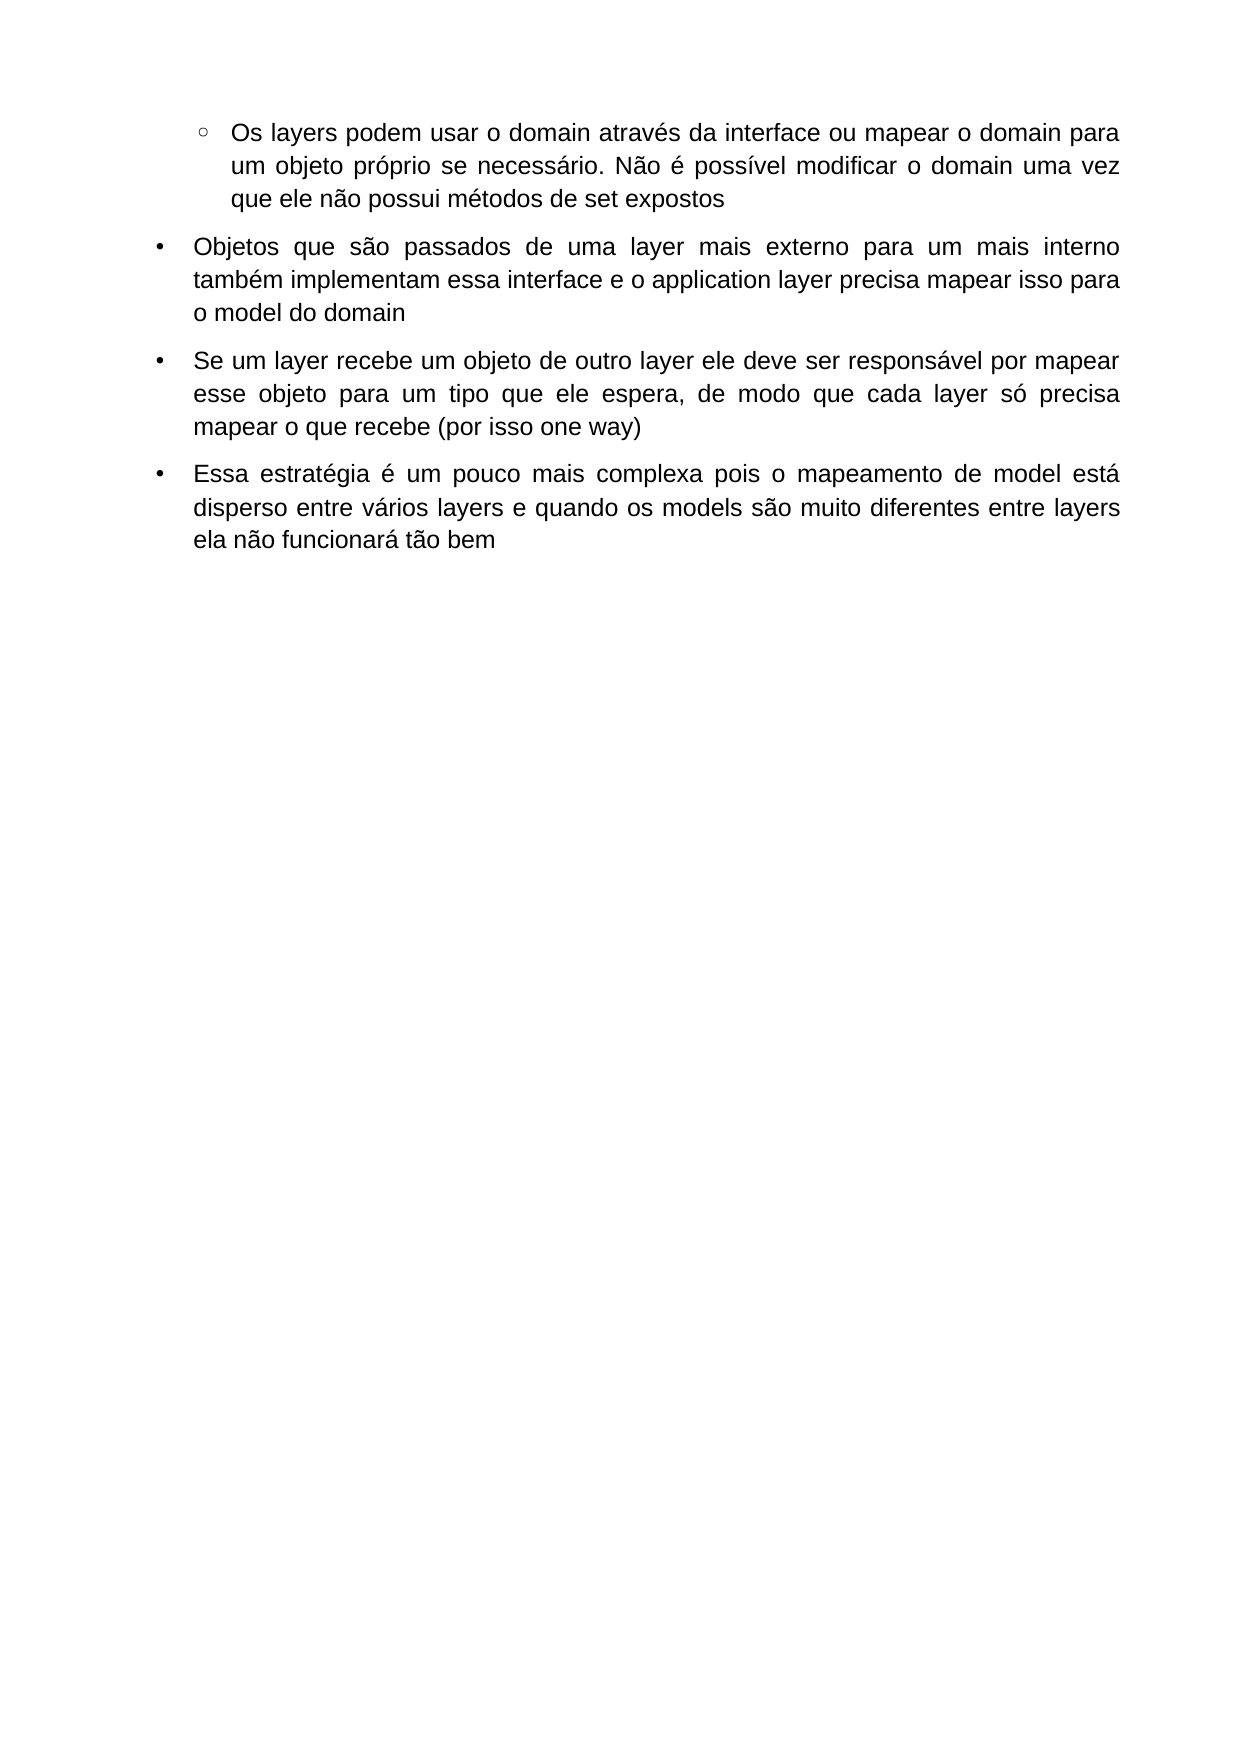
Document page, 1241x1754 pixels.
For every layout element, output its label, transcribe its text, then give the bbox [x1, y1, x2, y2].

list Os layers podem usar o domain através da interface ou mapear o domain para um objeto próprio se necessário. Não é possível modificar o domain uma vez que ele não possui métodos de set expostos [193, 118, 1122, 213]
list Objetos que são passados de uma layer mais externo para um mais interno também implementam essa interface e o application layer precisa mapear isso para o model do domain [156, 232, 1122, 327]
list Se um layer recebe um objeto de outro layer ele deve ser responsável por mapear esse objeto para um tipo que ele espera, de modo que cada layer só precisa mapear o que recebe (por isso one way) [156, 346, 1122, 441]
list Essa estratégia é um pouco mais complexa pois o mapeamento de model está disperso entre vários layers e quando os models são muito diferentes entre layers ela não funcionará tão bem [156, 459, 1122, 554]
